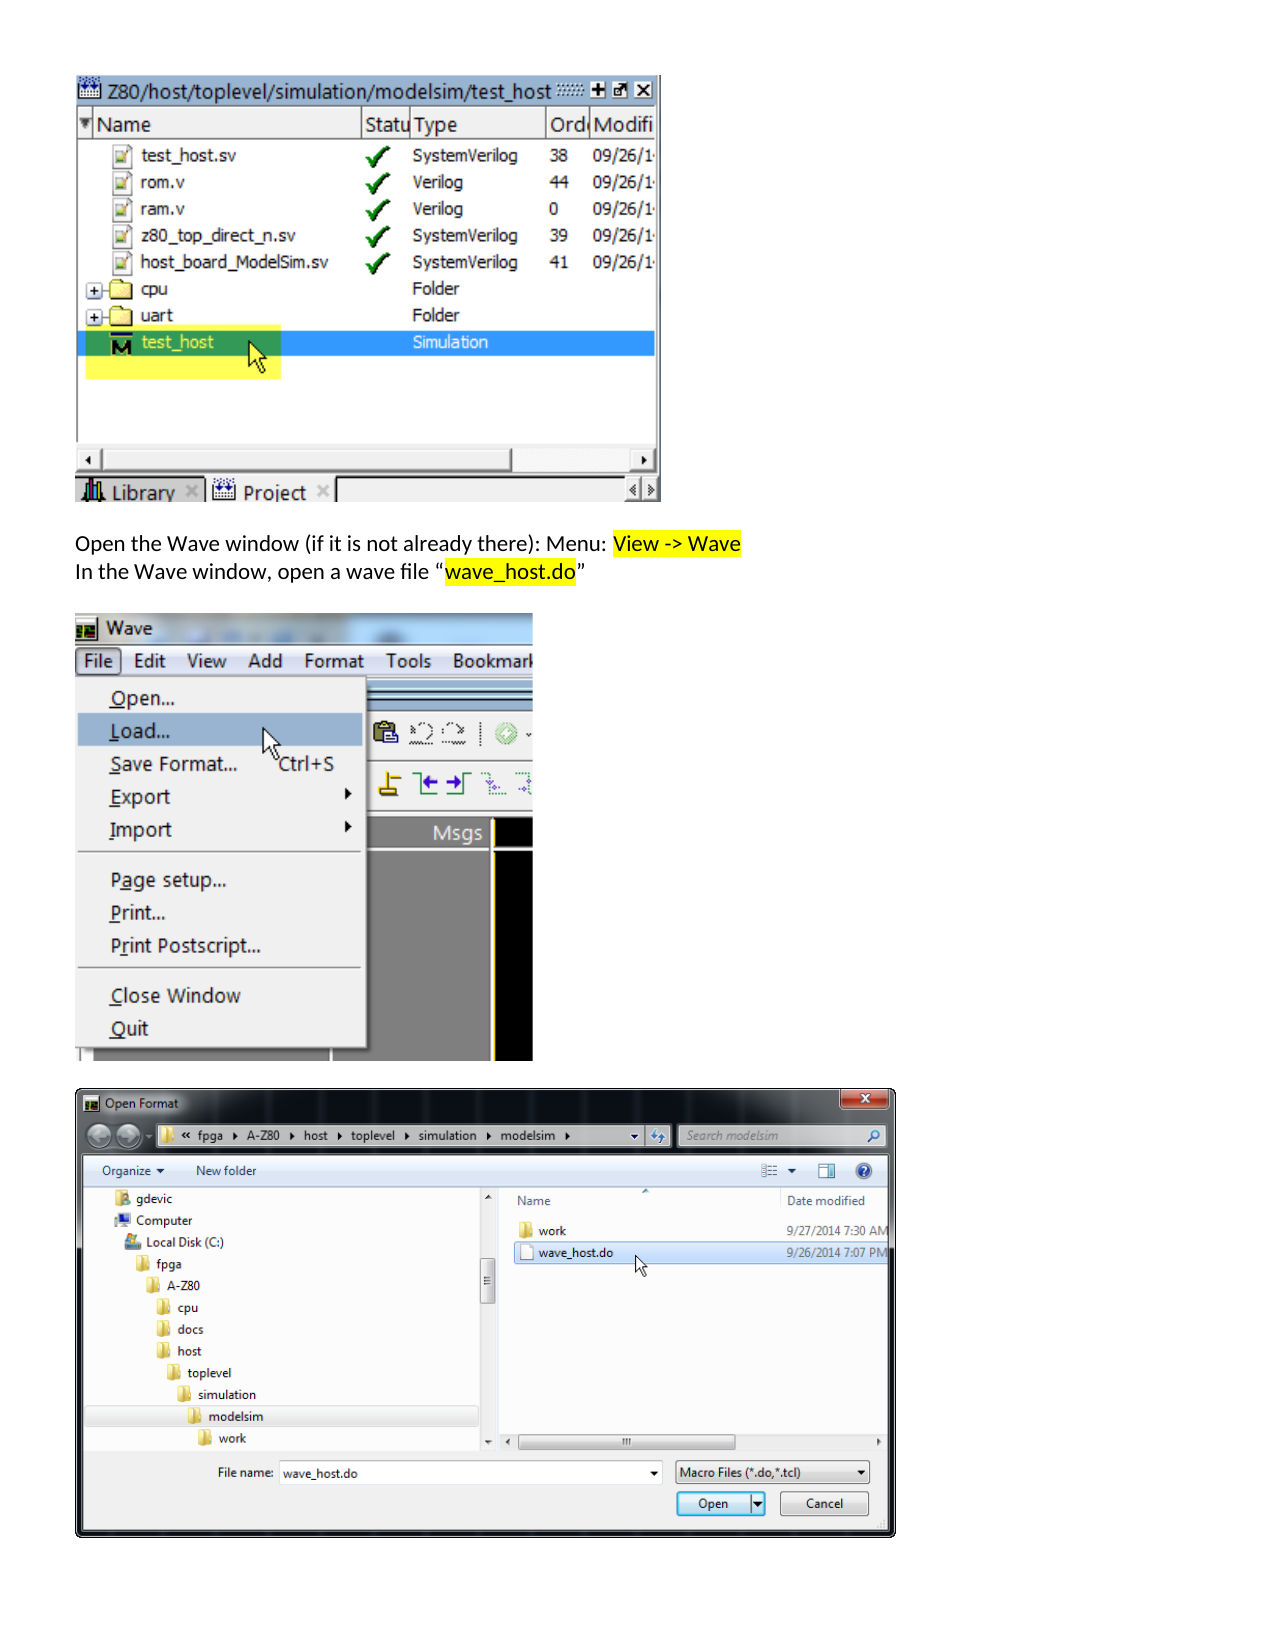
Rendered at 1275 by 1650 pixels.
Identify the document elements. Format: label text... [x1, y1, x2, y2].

text Open the Wave window (if it is not already there): Menu: View -> Wave [75, 529, 1200, 557]
text In the Wave window, open a wave file “wave_host.do” [75, 557, 1200, 586]
